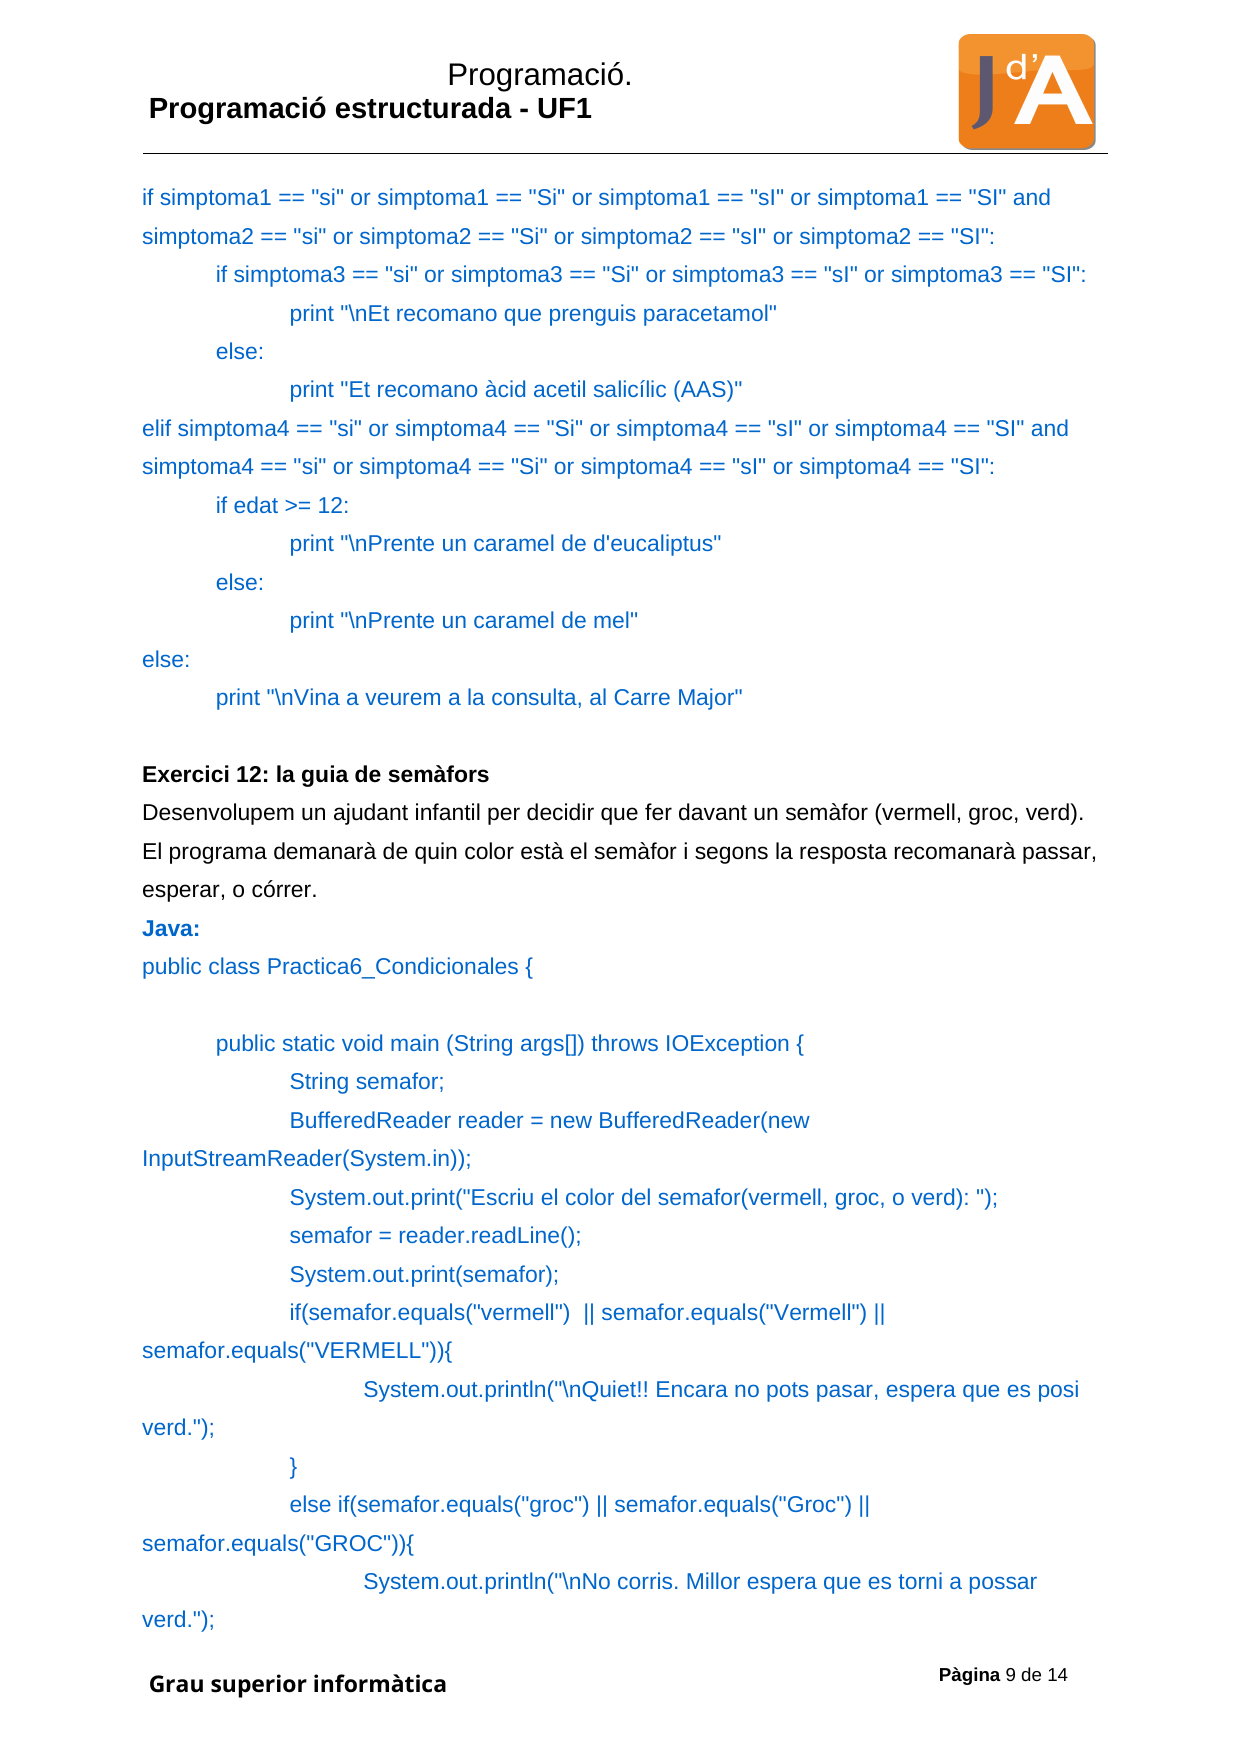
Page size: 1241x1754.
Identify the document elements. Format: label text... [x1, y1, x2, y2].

text public class Practica6_Condicionales { [142, 954, 1107, 979]
text else: [142, 569, 1107, 595]
text System.out.println("\nNo corris. Millor espera que es torni a possar verd."); [142, 1569, 1107, 1633]
text Java: [142, 915, 1107, 941]
text public static void main (String args[]) throws IOException { [142, 1031, 1107, 1056]
text System.out.print("Escriu el color del semafor(vermell, groc, o verd): "); [142, 1184, 1107, 1210]
text else if(semafor.equals("groc") || semafor.equals("Groc") || semafor.equals("GROC")){ [142, 1492, 1107, 1556]
picture [958, 34, 1096, 150]
text elif simptoma4 == "si" or simptoma4 == "Si" or simptoma4 == "sI" or simptoma4 == "SI" and simptoma4 == "si" or simptoma4 == "Si" or simptoma4 == "sI" or simptoma4 == "SI": [142, 416, 1107, 480]
text if simptoma1 == "si" or simptoma1 == "Si" or simptoma1 == "sI" or simptoma1 == "SI" and simptoma2 == "si" or simptoma2 == "Si" or simptoma2 == "sI" or simptoma2 == "SI": [142, 185, 1107, 249]
text semafor = reader.readLine(); [142, 1223, 1107, 1248]
text if edat >= 12: [142, 492, 1107, 518]
text print "\nPrente un caramel de mel" [142, 608, 1107, 633]
text } [142, 1453, 1107, 1479]
text BufferedReader reader = new BufferedReader(new InputStreamReader(System.in)); [142, 1107, 1107, 1172]
text if(semafor.equals("vermell") || semafor.equals("Vermell") || semafor.equals("VERMELL")){ [142, 1300, 1107, 1364]
text print "Et recomano àcid acetil salicílic (AAS)" [142, 377, 1107, 403]
text if simptoma3 == "si" or simptoma3 == "Si" or simptoma3 == "sI" or simptoma3 == "SI": [142, 262, 1107, 287]
text System.out.print(semafor); [142, 1261, 1107, 1287]
text print "\nPrente un caramel de d'eucaliptus" [142, 531, 1107, 557]
text Desenvolupem un ajudant infantil per decidir que fer davant un semàfor (vermell, groc, verd). El programa demanarà de quin color està el semàfor i segons la resposta recomanarà passar, esperar, o córrer. [142, 800, 1107, 902]
text else: [142, 339, 1107, 364]
text print "\nEt recomano que prenguis paracetamol" [142, 300, 1107, 326]
text else: [142, 646, 1107, 672]
text print "\nVina a veurem a la consulta, al Carre Major" [142, 685, 1107, 710]
text String semafor; [142, 1069, 1107, 1095]
text System.out.println("\nQuiet!! Encara no pots pasar, espera que es posi verd."); [142, 1377, 1107, 1441]
text Exercici 12: la guia de semàfors [142, 762, 1107, 787]
